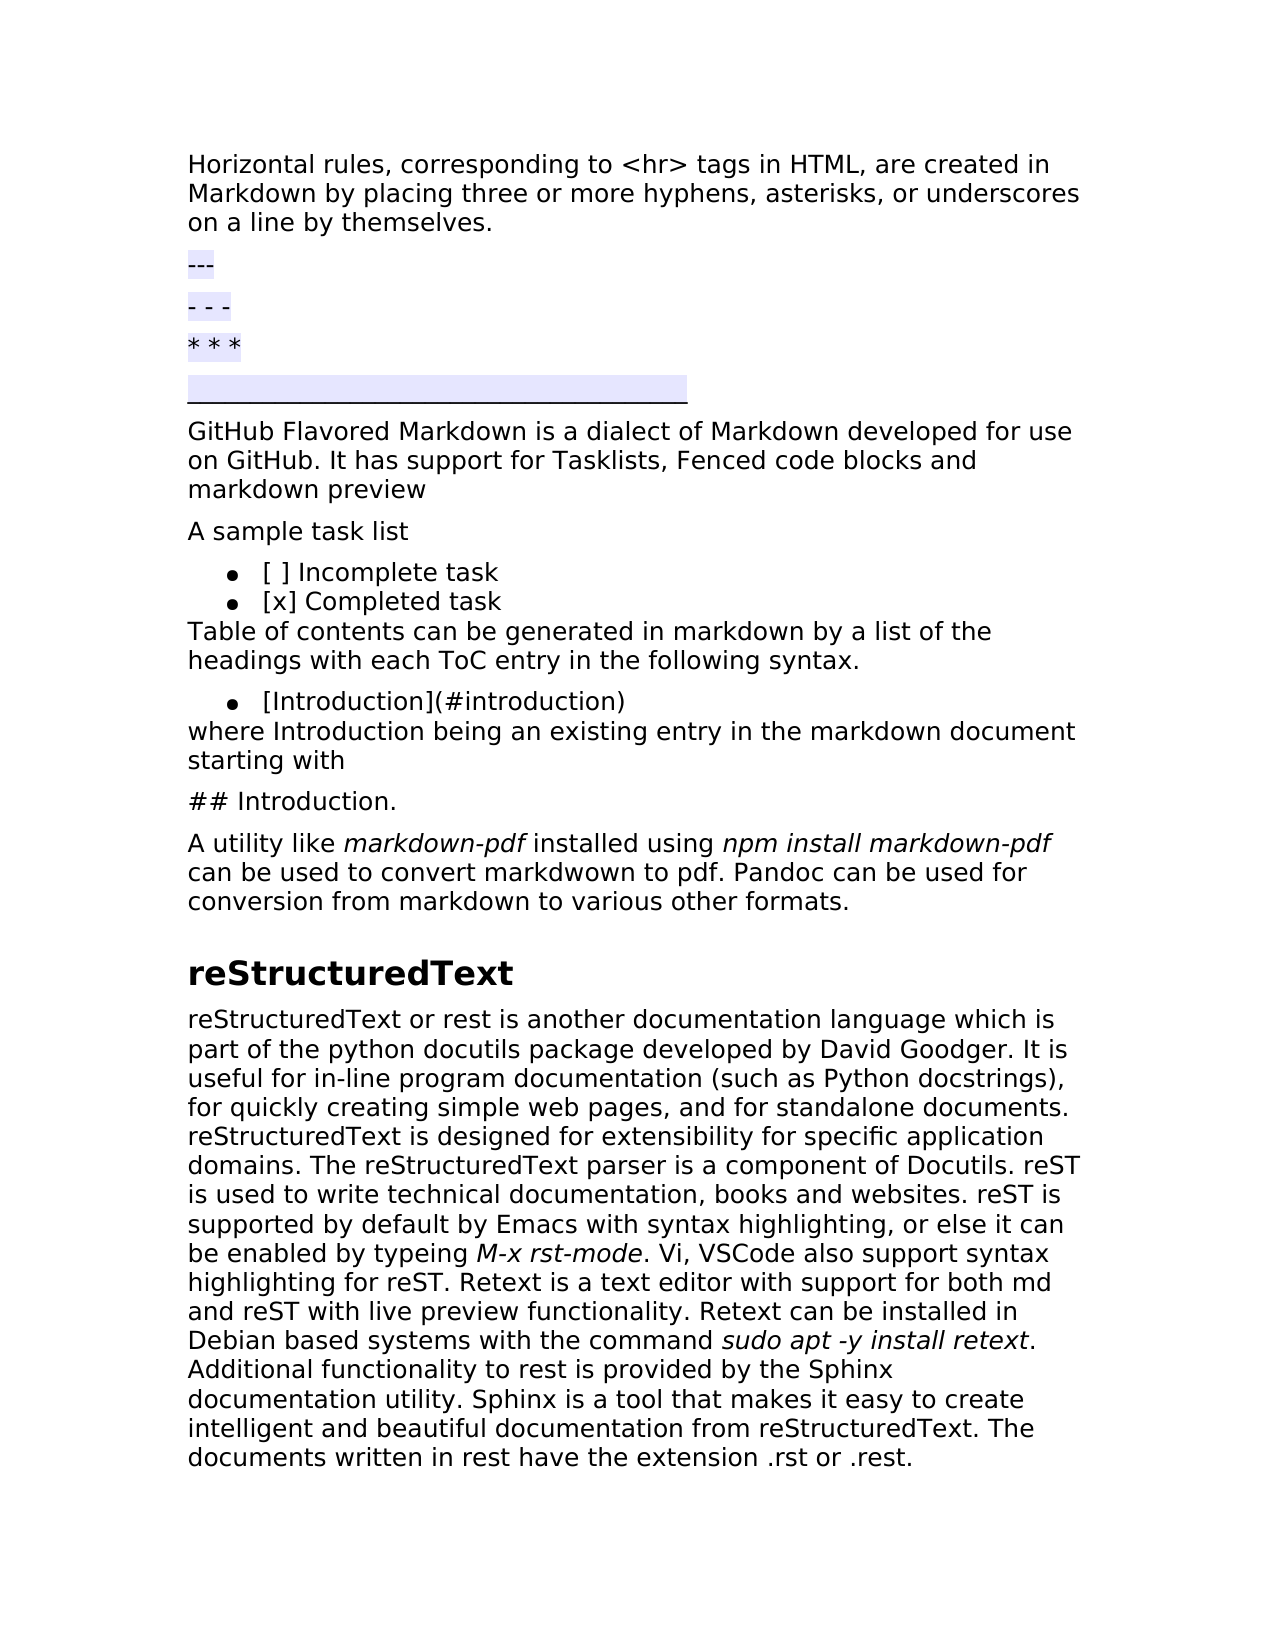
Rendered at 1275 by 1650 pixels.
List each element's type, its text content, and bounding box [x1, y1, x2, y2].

text --- [214, 250, 1087, 279]
text GitHub Flavored Markdown is a dialect of Markdown developed for use on GitHub. It has support for Tasklists, Fenced code blocks and markdown preview [187, 417, 1087, 504]
text ________________________________________ [687, 375, 1087, 404]
list [x] Completed task [225, 587, 1087, 617]
text Horizontal rules, corresponding to <hr> tags in HTML, are created in Markdown by placing three or more hyphens, asterisks, or underscores on a line by themselves. [187, 150, 1087, 237]
list [ ] Incomplete task [225, 558, 1087, 587]
text - - - [231, 292, 1087, 321]
text A utility like markdown-pdf installed using npm install markdown-pdf can be used to convert markdwown to pdf. Pandoc can be used for conversion from markdown to various other formats. [187, 829, 1087, 917]
text A sample task list [187, 517, 1087, 546]
text ## Introduction. [187, 787, 1087, 817]
text where Introduction being an existing entry in the markdown document starting with [187, 717, 1087, 775]
text reStructuredText or rest is another documentation language which is part of the python docutils package developed by David Goodger. It is useful for in-line program documentation (such as Python docstrings), for quickly creating simple web pages, and for standalone documents. reStructuredText is designed for extensibility for specific application domains. The reStructuredText parser is a component of Docutils. reST is used to write technical documentation, books and websites. reST is supported by default by Emacs with syntax highlighting, or else it can be enabled by typeing M-x rst-mode. Vi, VSCode also support syntax highlighting for reST. Retext is a text editor with support for both md and reST with live preview functionality. Retext can be installed in Debian based systems with the command sudo apt -y install retext. Additional functionality to rest is provided by the Sphinx documentation utility. Sphinx is a tool that makes it easy to create intelligent and beautiful documentation from reStructuredText. The documents written in rest have the extension .rst or .rest. [187, 1006, 1087, 1472]
text Table of contents can be generated in markdown by a list of the headings with each ToC entry in the following syntax. [187, 617, 1087, 675]
text * * * [241, 333, 1087, 362]
subtitle reStructuredText [187, 954, 1087, 993]
list [Introduction](#introduction) [225, 687, 1087, 717]
